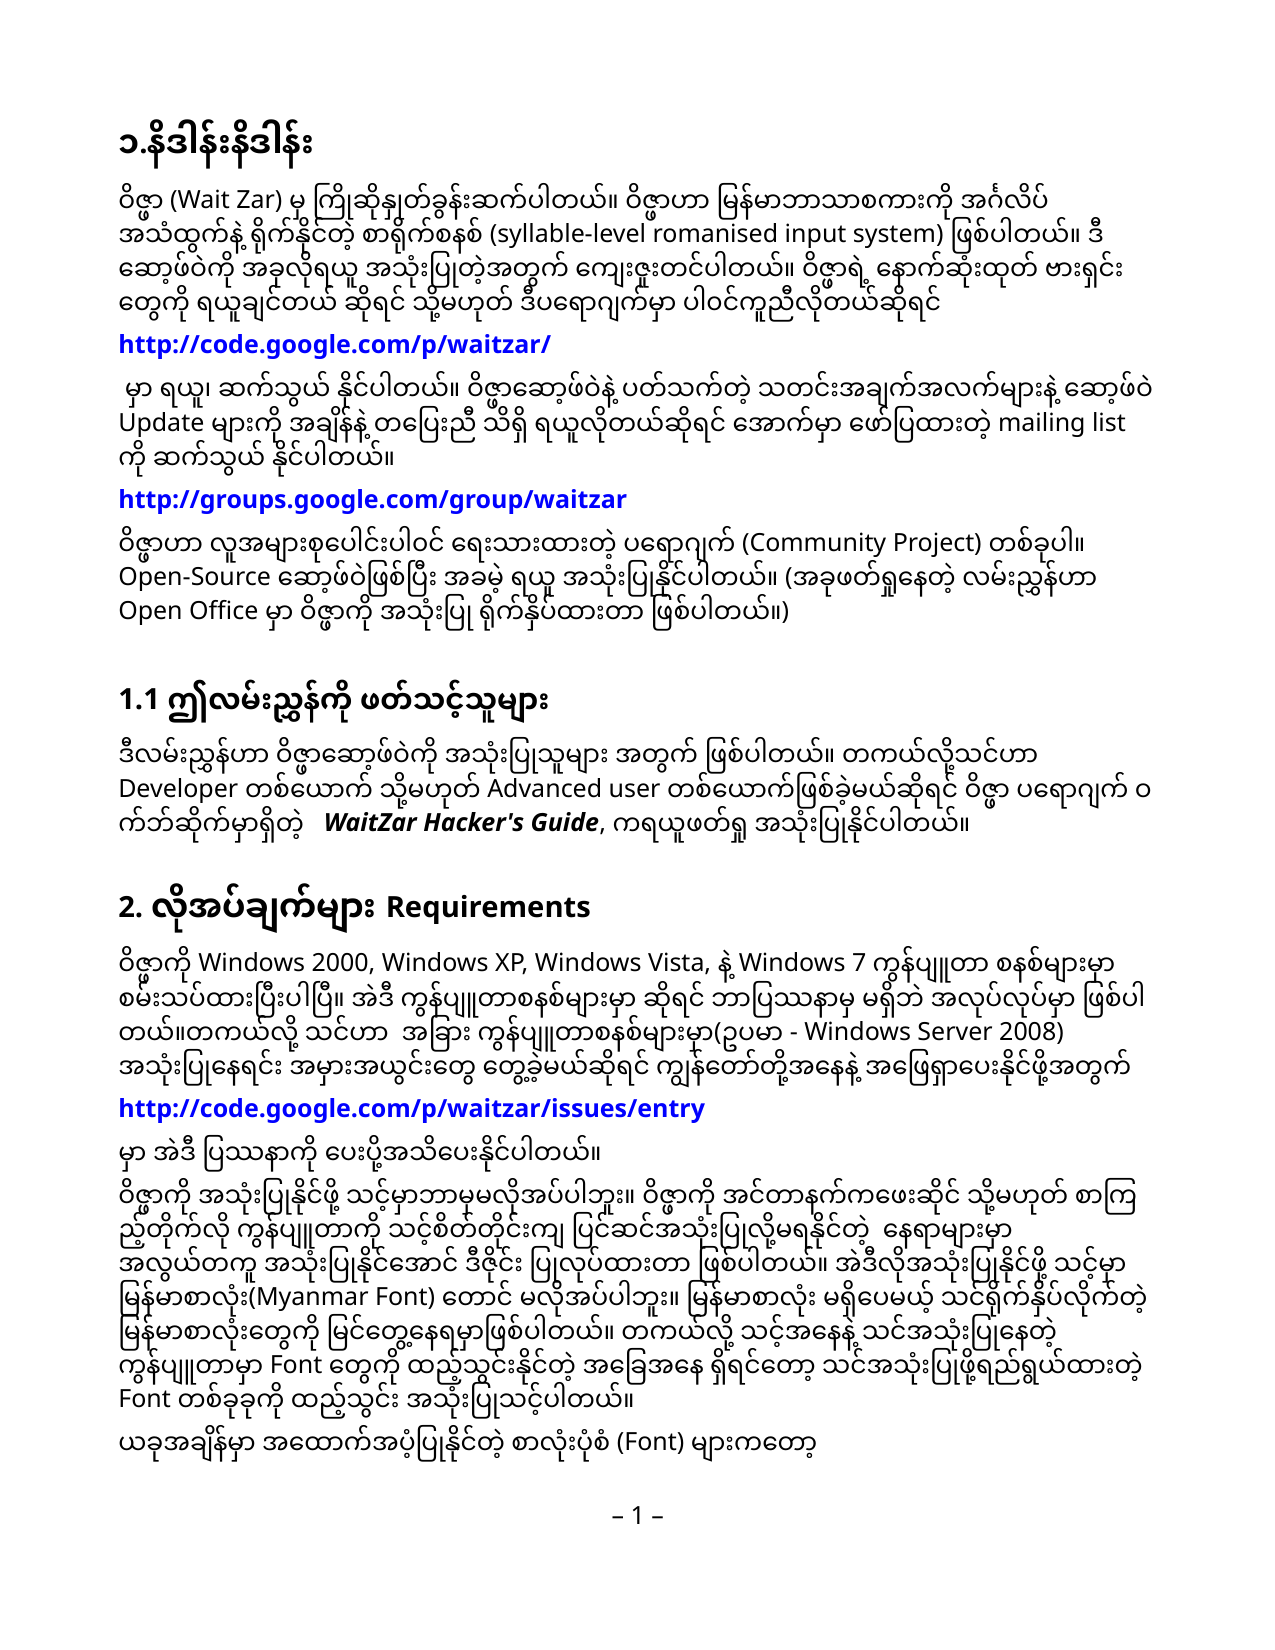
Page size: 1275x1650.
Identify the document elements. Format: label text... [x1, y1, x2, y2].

text ဒီလမ်းညွှန်ဟာ ဝိဇ္ဖာဆော့ဖ်ဝဲကို အသုံးပြုသူများ အတွက် ဖြစ်ပါတယ်။ တကယ်လို့သင်ဟာ Developer တစ်ယောက် သို့မဟုတ် Advanced user တစ်ယောက်ဖြစ်ခဲ့မယ်ဆိုရင် ဝိဇ္ဖာ ပရောဂျက် ဝက်ဘ်ဆိုက်မှာရှိတဲ့ WaitZar Hacker's Guide, ကရယူဖတ်ရှု အသုံးပြုနိုင်ပါတယ်။ [118, 736, 1157, 838]
text http://groups.google.com/group/waitzar [118, 481, 1157, 515]
text မှာ ရယူ၊ ဆက်သွယ် နိုင်ပါတယ်။ ဝိဇ္ဖာဆော့ဖ်ဝဲနဲ့ ပတ်သက်တဲ့ သတင်းအချက်အလက်များနဲ့ ဆော့ဖ်ဝဲ Update များကို အချိန်နဲ့ တပြေးညီ သိရှိ ရယူလိုတယ်ဆိုရင် အောက်မှာ ဖော်ပြထားတဲ့ mailing list ကို ဆက်သွယ် နိုင်ပါတယ်။ [118, 370, 1157, 472]
subtitle ၁.နိဒါန်းနိဒါန်း [118, 118, 1157, 164]
text http://code.google.com/p/waitzar/issues/entry [118, 1090, 1157, 1124]
subtitle 2. လိုအပ်ချက်များ Requirements [118, 881, 1157, 927]
text မှာ အဲဒီ ပြဿနာကို ပေးပို့အသိပေးနိုင်ပါတယ်။ [118, 1133, 1157, 1167]
subtitle 1.1 ဤလမ်းညွှန်ကို ဖတ်သင့်သူများ [118, 678, 1157, 718]
text ဝိဇ္ဖာကို အသုံးပြုနိုင်ဖို့ သင့်မှာဘာမှမလိုအပ်ပါဘူး။ ဝိဇ္ဖာကို အင်တာနက်ကဖေးဆိုင် သို့မဟုတ် စာကြည့်တိုက်လို ကွန်ပျူတာကို သင့်စိတ်တိုင်းကျ ပြင်ဆင်အသုံးပြုလို့မရနိုင်တဲ့ နေရာများမှာ အလွယ်တကူ အသုံးပြုနိုင်အောင် ဒီဇိုင်း ပြုလုပ်ထားတာ ဖြစ်ပါတယ်။ အဲဒီလိုအသုံးပြုနိုင်ဖို့ သင့်မှာ မြန်မာစာလုံး(Myanmar Font) တောင် မလိုအပ်ပါဘူး။ မြန်မာစာလုံး မရှိပေမယ့် သင်ရိုက်နှိပ်လိုက်တဲ့ မြန်မာစာလုံးတွေကို မြင်တွေ့နေရမှာဖြစ်ပါတယ်။ တကယ်လို့ သင့်အနေနဲ့ သင်အသုံးပြုနေတဲ့ ကွန်ပျူတာမှာ Font တွေကို ထည့်သွင်းနိုင်တဲ့ အခြေအနေ ရှိရင်တော့ သင်အသုံးပြုဖို့ရည်ရွယ်ထားတဲ့ Font တစ်ခုခုကို ထည့်သွင်း အသုံးပြုသင့်ပါတယ်။ [118, 1176, 1157, 1415]
text http://code.google.com/p/waitzar/ [118, 327, 1157, 361]
text ဝိဇ္ဖာ (Wait Zar) မှ ကြိုဆိုနှုတ်ခွန်းဆက်ပါတယ်။ ဝိဇ္ဖာဟာ မြန်မာဘာသာစကားကို အင်္ဂလိပ်အသံထွက်နဲ့ ရိုက်နိုင်တဲ့ စာရိုက်စနစ် (syllable-level romanised input system) ဖြစ်ပါတယ်။ ဒီဆော့ဖ်ဝဲကို အခုလိုရယူ အသုံးပြုတဲ့အတွက် ကျေးဇူးတင်ပါတယ်။ ဝိဇ္ဖာရဲ့ နောက်ဆုံးထုတ် ဗားရှင်းတွေကို ရယူချင်တယ် ဆိုရင် သို့မဟုတ် ဒီပရောဂျက်မှာ ပါ၀င်ကူညီလိုတယ်ဆိုရင် [118, 182, 1157, 318]
text ယခုအချိန်မှာ အထောက်အပံ့ပြုနိုင်တဲ့ စာလုံးပုံစံ (Font) များကတော့ [118, 1424, 1157, 1458]
text ဝိဇ္ဖာဟာ လူအများစုပေါင်းပါ၀င် ရေးသားထားတဲ့ ပရောဂျက် (Community Project) တစ်ခုပါ။ Open-Source ဆော့ဖ်ဝဲဖြစ်ပြီး အခမဲ့ ရယူ အသုံးပြုနိုင်ပါတယ်။ (အခုဖတ်ရှုနေတဲ့ လမ်းညွှန်ဟာ Open Office မှာ ဝိဇ္ဖာကို အသုံးပြု ရိုက်နှိပ်ထားတာ ဖြစ်ပါတယ်။) [118, 524, 1157, 626]
text ဝိဇ္ဖာကို Windows 2000, Windows XP, Windows Vista, နဲ့ Windows 7 ကွန်ပျူတာ စနစ်များမှာ စမ်းသပ်ထားပြီးပါပြီ။ အဲဒီ ကွန်ပျူတာစနစ်များမှာ ဆိုရင် ဘာပြဿနာမှ မရှိဘဲ အလုပ်လုပ်မှာ ဖြစ်ပါတယ်။တကယ်လို့ သင်ဟာ အခြား ကွန်ပျူတာစနစ်များမှာ(ဥပမာ - Windows Server 2008) အသုံးပြုနေရင်း အမှားအယွင်းတွေ တွေ့ခဲ့မယ်ဆိုရင် ကျွန်တော်တို့အနေနဲ့ အဖြေရှာပေးနိုင်ဖို့အတွက် [118, 945, 1157, 1081]
